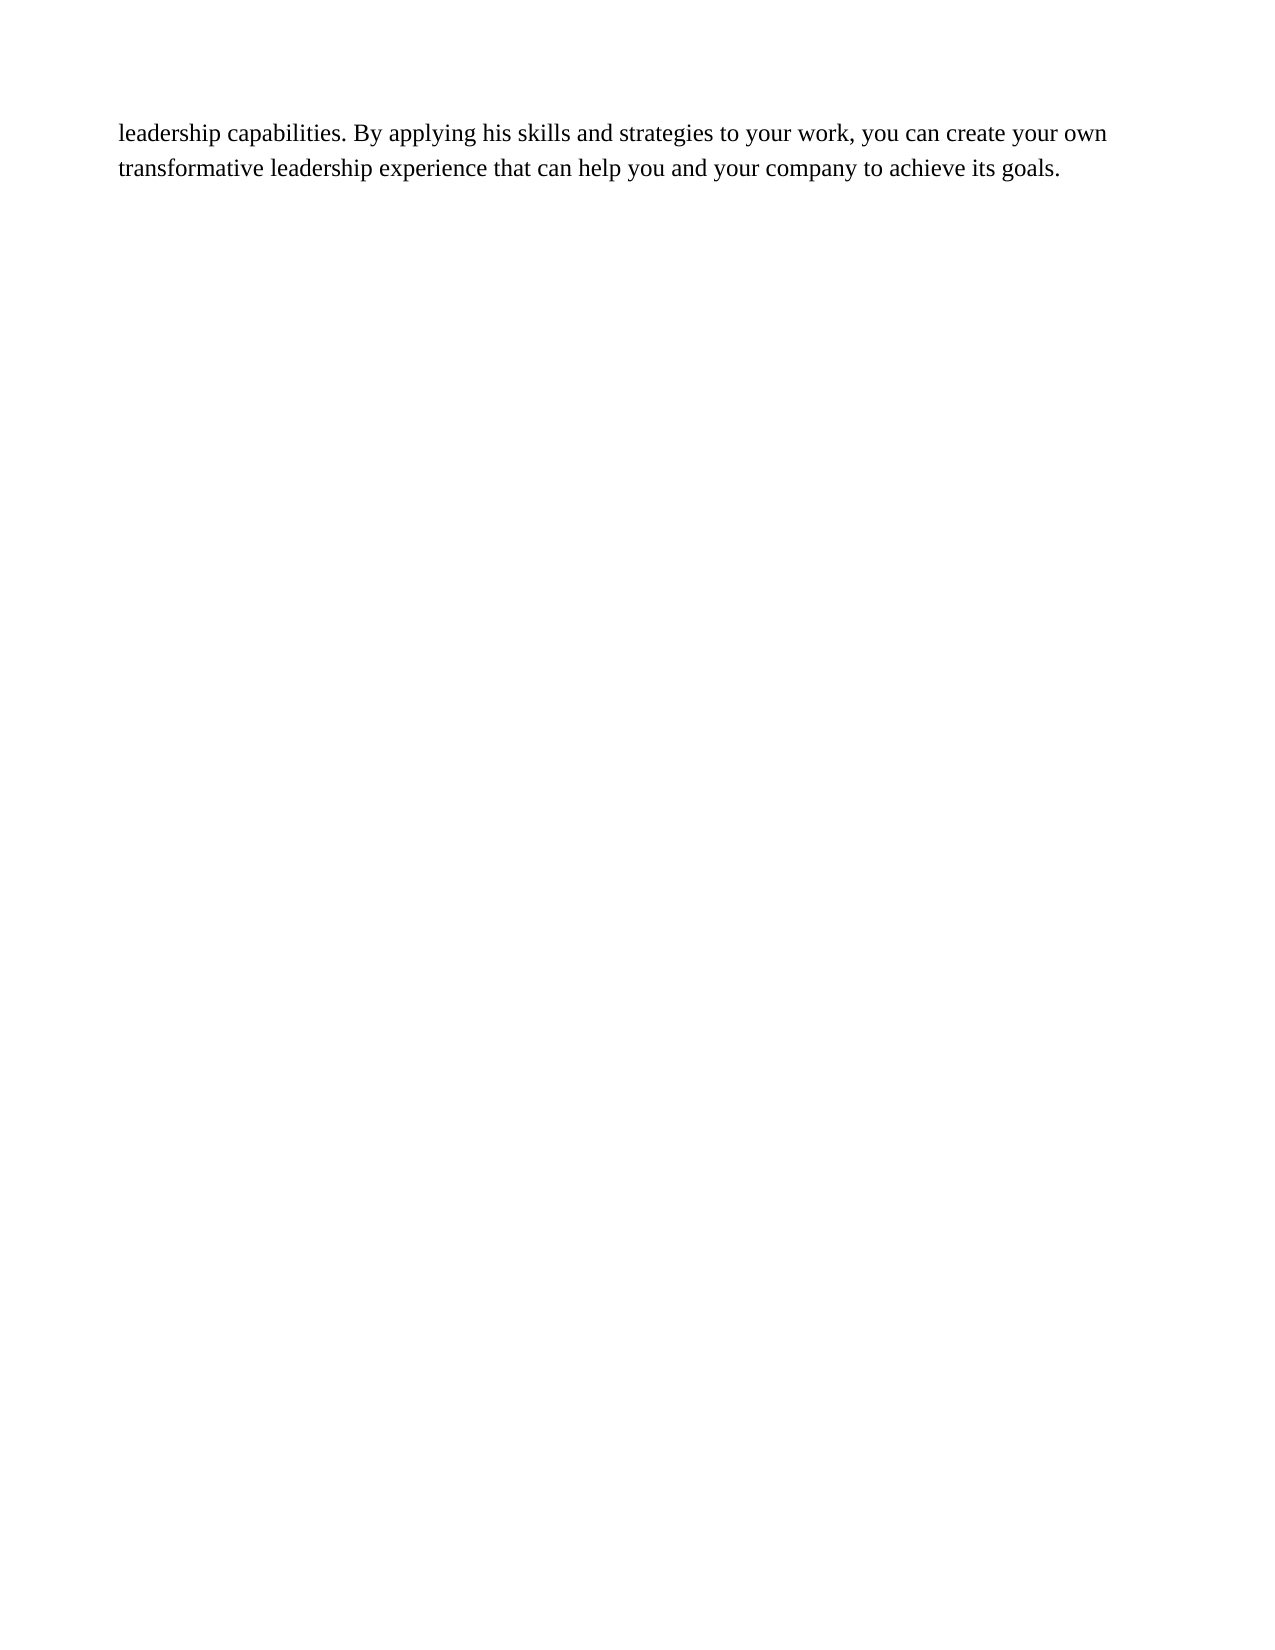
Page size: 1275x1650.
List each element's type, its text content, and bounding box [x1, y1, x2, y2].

text leadership capabilities. By applying his skills and strategies to your work, you can create your own transformative leadership experience that can help you and your company to achieve its goals. [118, 118, 1157, 181]
